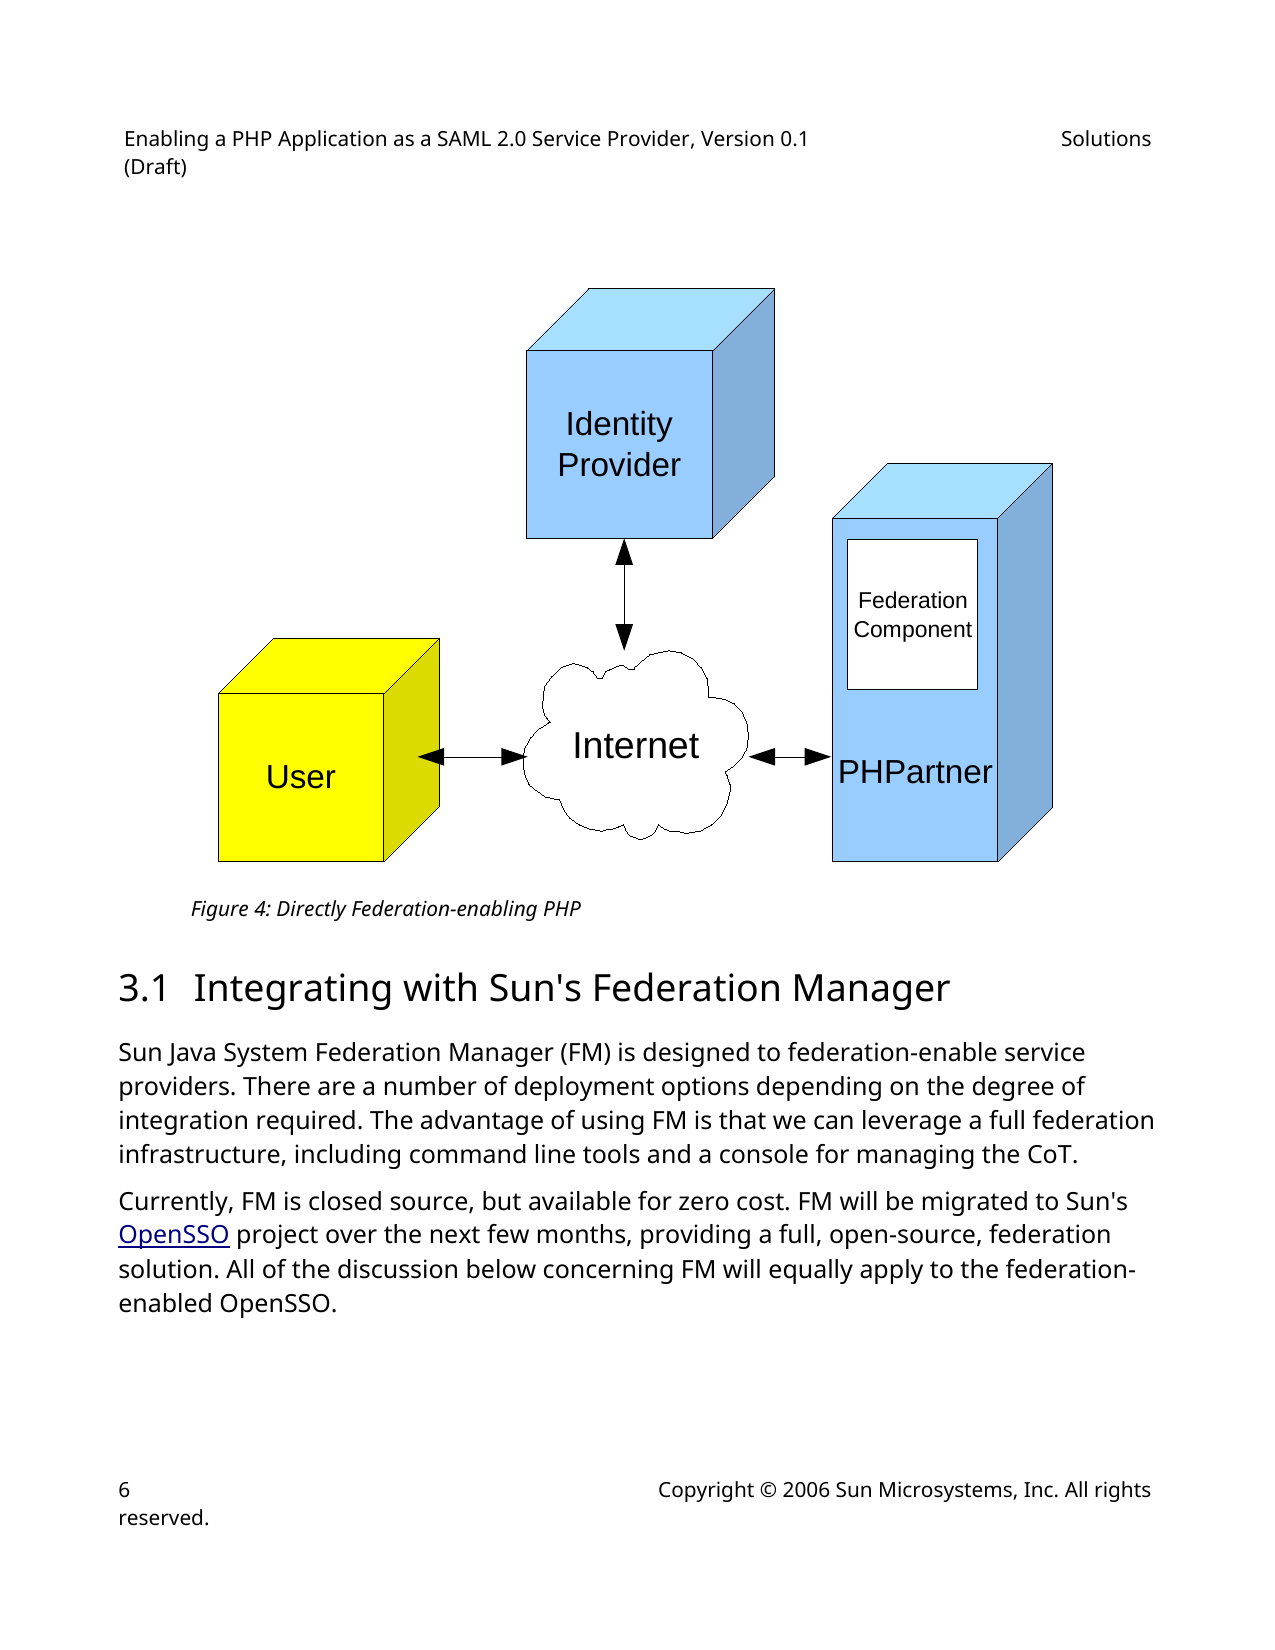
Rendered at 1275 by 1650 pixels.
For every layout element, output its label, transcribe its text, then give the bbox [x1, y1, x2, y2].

text Sun Java System Federation Manager (FM) is designed to federation-enable service providers. There are a number of deployment options depending on the degree of integration required. The advantage of using FM is that we can leverage a full federation infrastructure, including command line tools and a console for managing the CoT. [118, 1034, 1157, 1171]
text Currently, FM is closed source, but available for zero cost. FM will be migrated to Sun's OpenSSO project over the next few months, providing a full, open-source, federation solution. All of the discussion below concerning FM will equally apply to the federation-enabled OpenSSO. [118, 1183, 1157, 1319]
subtitle Integrating with Sun's Federation Manager [118, 961, 1157, 1012]
text Figure 4: Directly Federation-enabling PHP [191, 257, 1084, 923]
